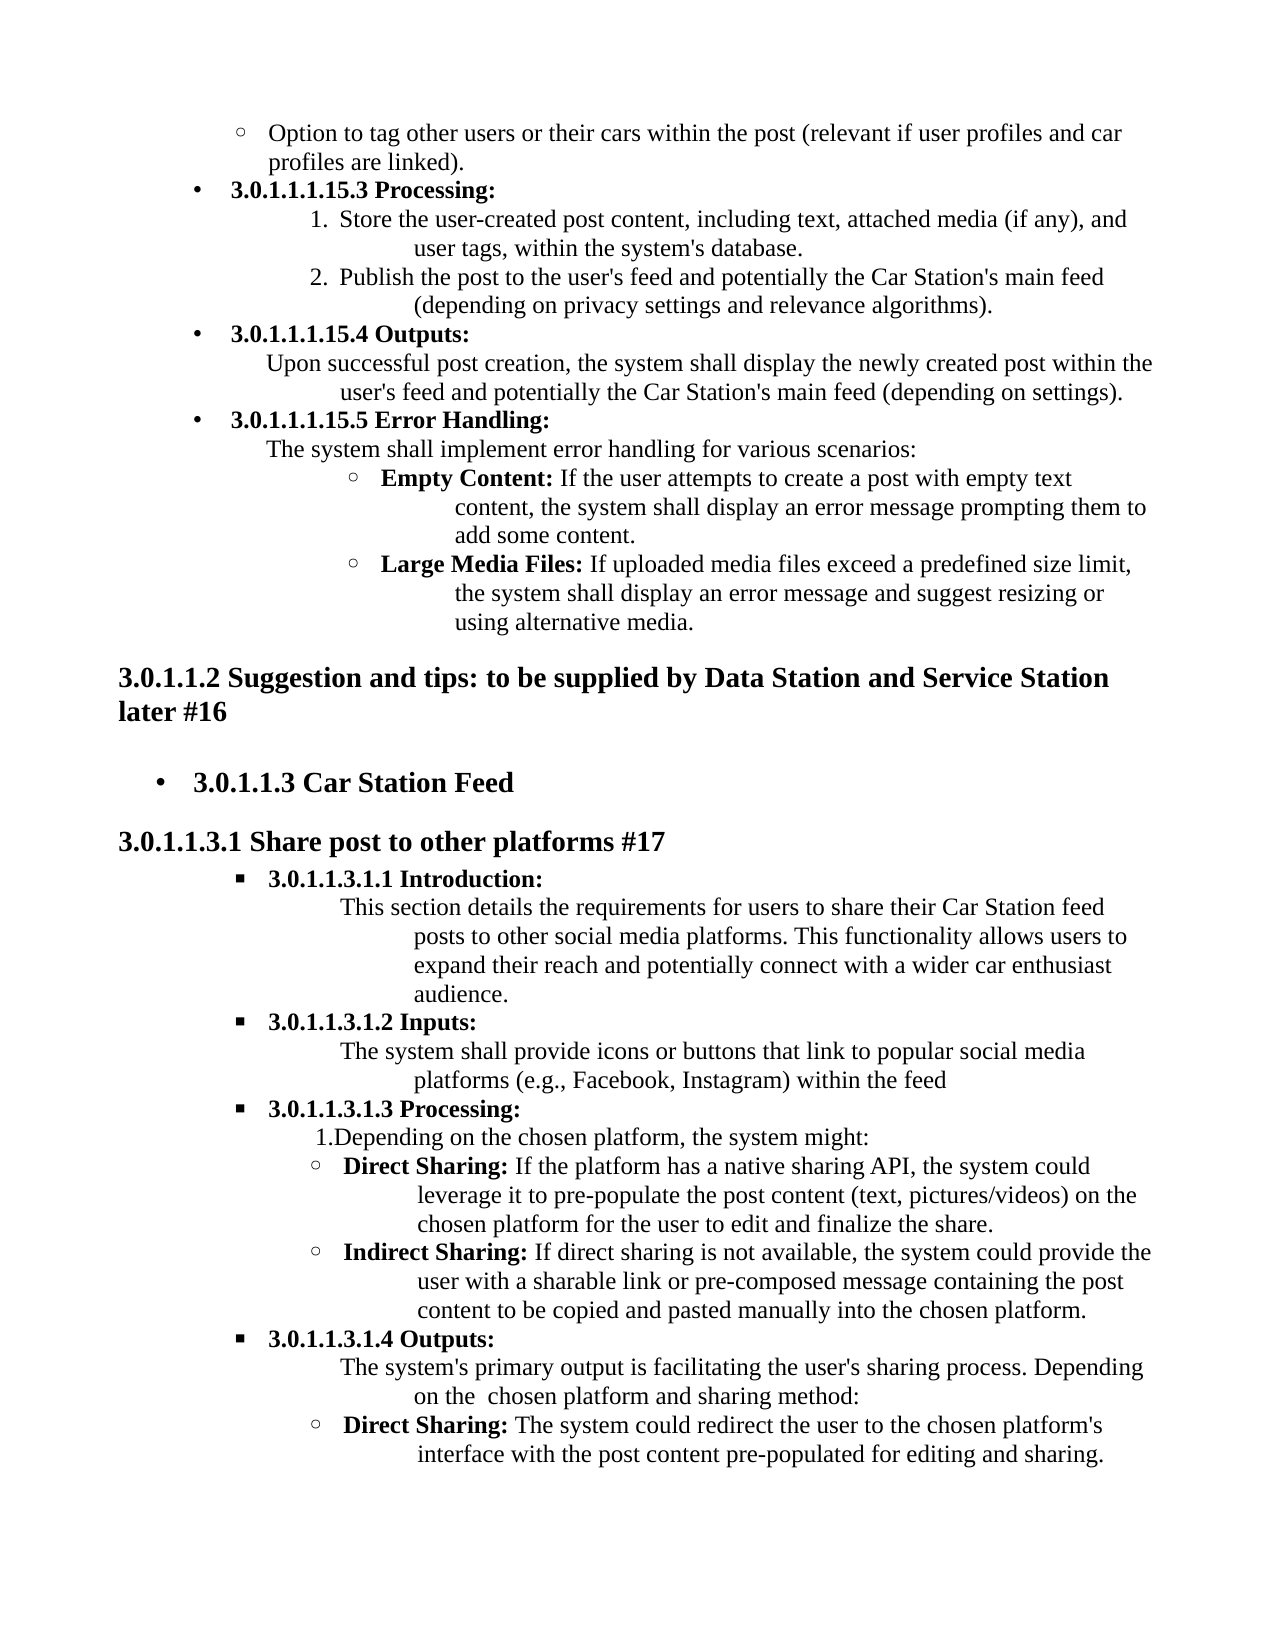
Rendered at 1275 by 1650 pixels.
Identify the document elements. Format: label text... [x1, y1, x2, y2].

list Direct Sharing: The system could redirect the user to the chosen platform's interface with the post content pre-populated for editing and sharing. [306, 1410, 1157, 1467]
list 3.0.1.1.1.15.4 Outputs: [193, 319, 1157, 348]
text The system's primary output is facilitating the user's sharing process. Depending on the chosen platform and sharing method: [340, 1352, 1157, 1410]
list Indirect Sharing: If direct sharing is not available, the system could provide the user with a sharable link or pre-composed message containing the post content to be copied and pasted manually into the chosen platform. [306, 1237, 1157, 1324]
list Store the user-created post content, including text, attached media (if any), and user tags, within the system's database. [309, 204, 1157, 262]
list 3.0.1.1.3.1.3 Processing: [231, 1094, 1157, 1122]
text The system shall provide icons or buttons that link to popular social media platforms (e.g., Facebook, Instagram) within the feed [340, 1036, 1157, 1094]
list 3.0.1.1.3.1.4 Outputs: [231, 1324, 1157, 1352]
text Upon successful post creation, the system shall display the newly created post within the user's feed and potentially the Car Station's main feed (depending on settings). [266, 348, 1157, 406]
list 3.0.1.1.3.1.2 Inputs: [231, 1007, 1157, 1036]
subtitle 3.0.1.1.3 Car Station Feed [156, 765, 1157, 799]
list Empty Content: If the user attempts to create a post with empty text content, the system shall display an error message prompting them to add some content. [343, 463, 1157, 549]
list Large Media Files: If uploaded media files exceed a predefined size limit, the system shall display an error message and suggest resizing or using alternative media. [343, 549, 1157, 636]
subtitle 3.0.1.1.2 Suggestion and tips: to be supplied by Data Station and Service Station later #16 [118, 661, 1157, 728]
subtitle 3.0.1.1.3.1 Share post to other platforms #17 [118, 824, 1157, 857]
text This section details the requirements for users to share their Car Station feed posts to other social media platforms. This functionality allows users to expand their reach and potentially connect with a wider car enthusiast audience. [340, 892, 1157, 1007]
list Depending on the chosen platform, the system might: [202, 1122, 1157, 1151]
list 3.0.1.1.3.1.1 Introduction: [231, 864, 1157, 892]
text The system shall implement error handling for various scenarios: [266, 434, 1157, 463]
list 3.0.1.1.1.15.3 Processing: [193, 176, 1157, 204]
list Direct Sharing: If the platform has a native sharing API, the system could leverage it to pre-populate the post content (text, pictures/videos) on the chosen platform for the user to edit and finalize the share. [306, 1151, 1157, 1237]
list Publish the post to the user's feed and potentially the Car Station's main feed (depending on privacy settings and relevance algorithms). [309, 262, 1157, 319]
list 3.0.1.1.1.15.5 Error Handling: [193, 406, 1157, 434]
list Option to tag other users or their cars within the post (relevant if user profiles and car profiles are linked). [231, 118, 1157, 176]
